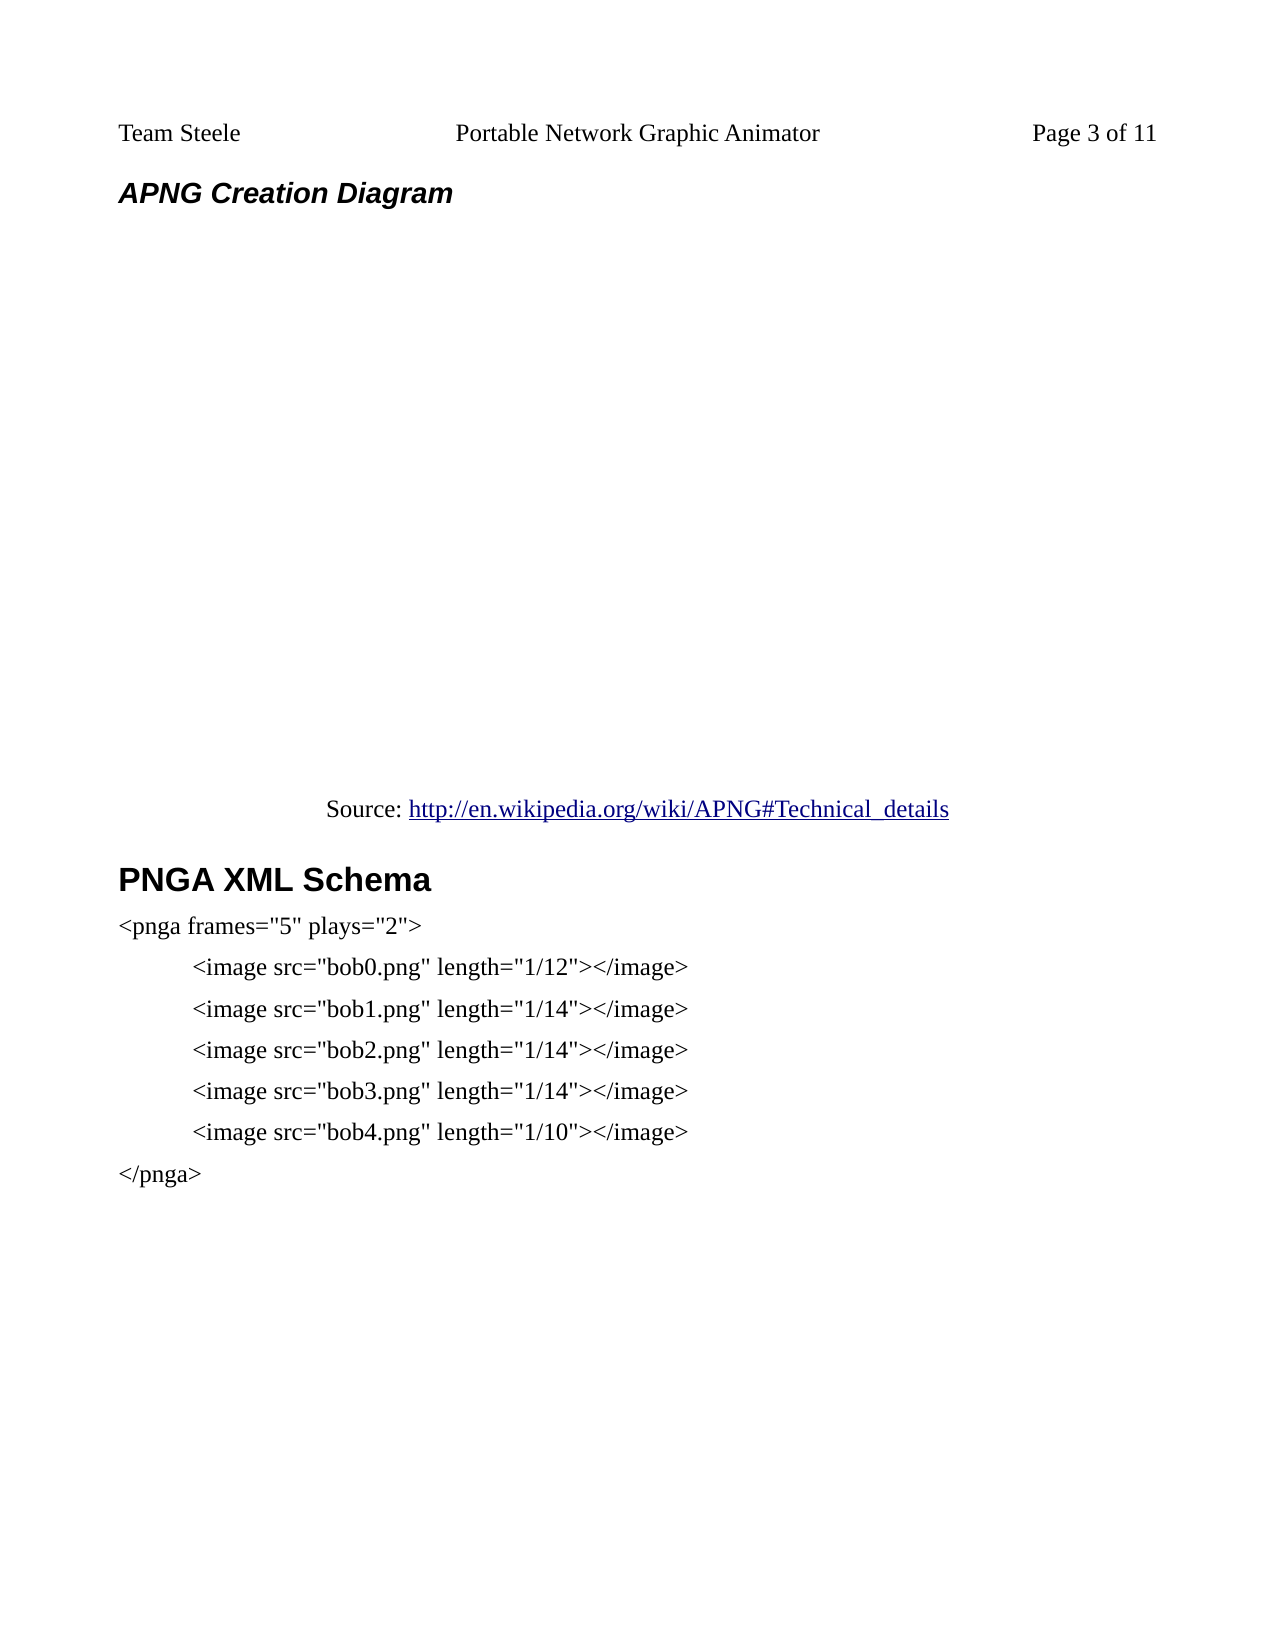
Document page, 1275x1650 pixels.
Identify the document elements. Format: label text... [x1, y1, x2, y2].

text Source: http://en.wikipedia.org/wiki/APNG#Technical_details [118, 794, 1157, 823]
text </pnga> [118, 1159, 1157, 1187]
text <image src="bob1.png" length="1/14"></image> [118, 994, 1157, 1022]
subtitle APNG Creation Diagram [118, 176, 1157, 210]
text <image src="bob2.png" length="1/14"></image> [118, 1035, 1157, 1064]
text <image src="bob3.png" length="1/14"></image> [118, 1076, 1157, 1105]
subtitle PNGA XML Schema [118, 860, 1157, 899]
text <image src="bob4.png" length="1/10"></image> [118, 1117, 1157, 1146]
text <image src="bob0.png" length="1/12"></image> [118, 952, 1157, 981]
text <pnga frames="5" plays="2"> [118, 911, 1157, 940]
